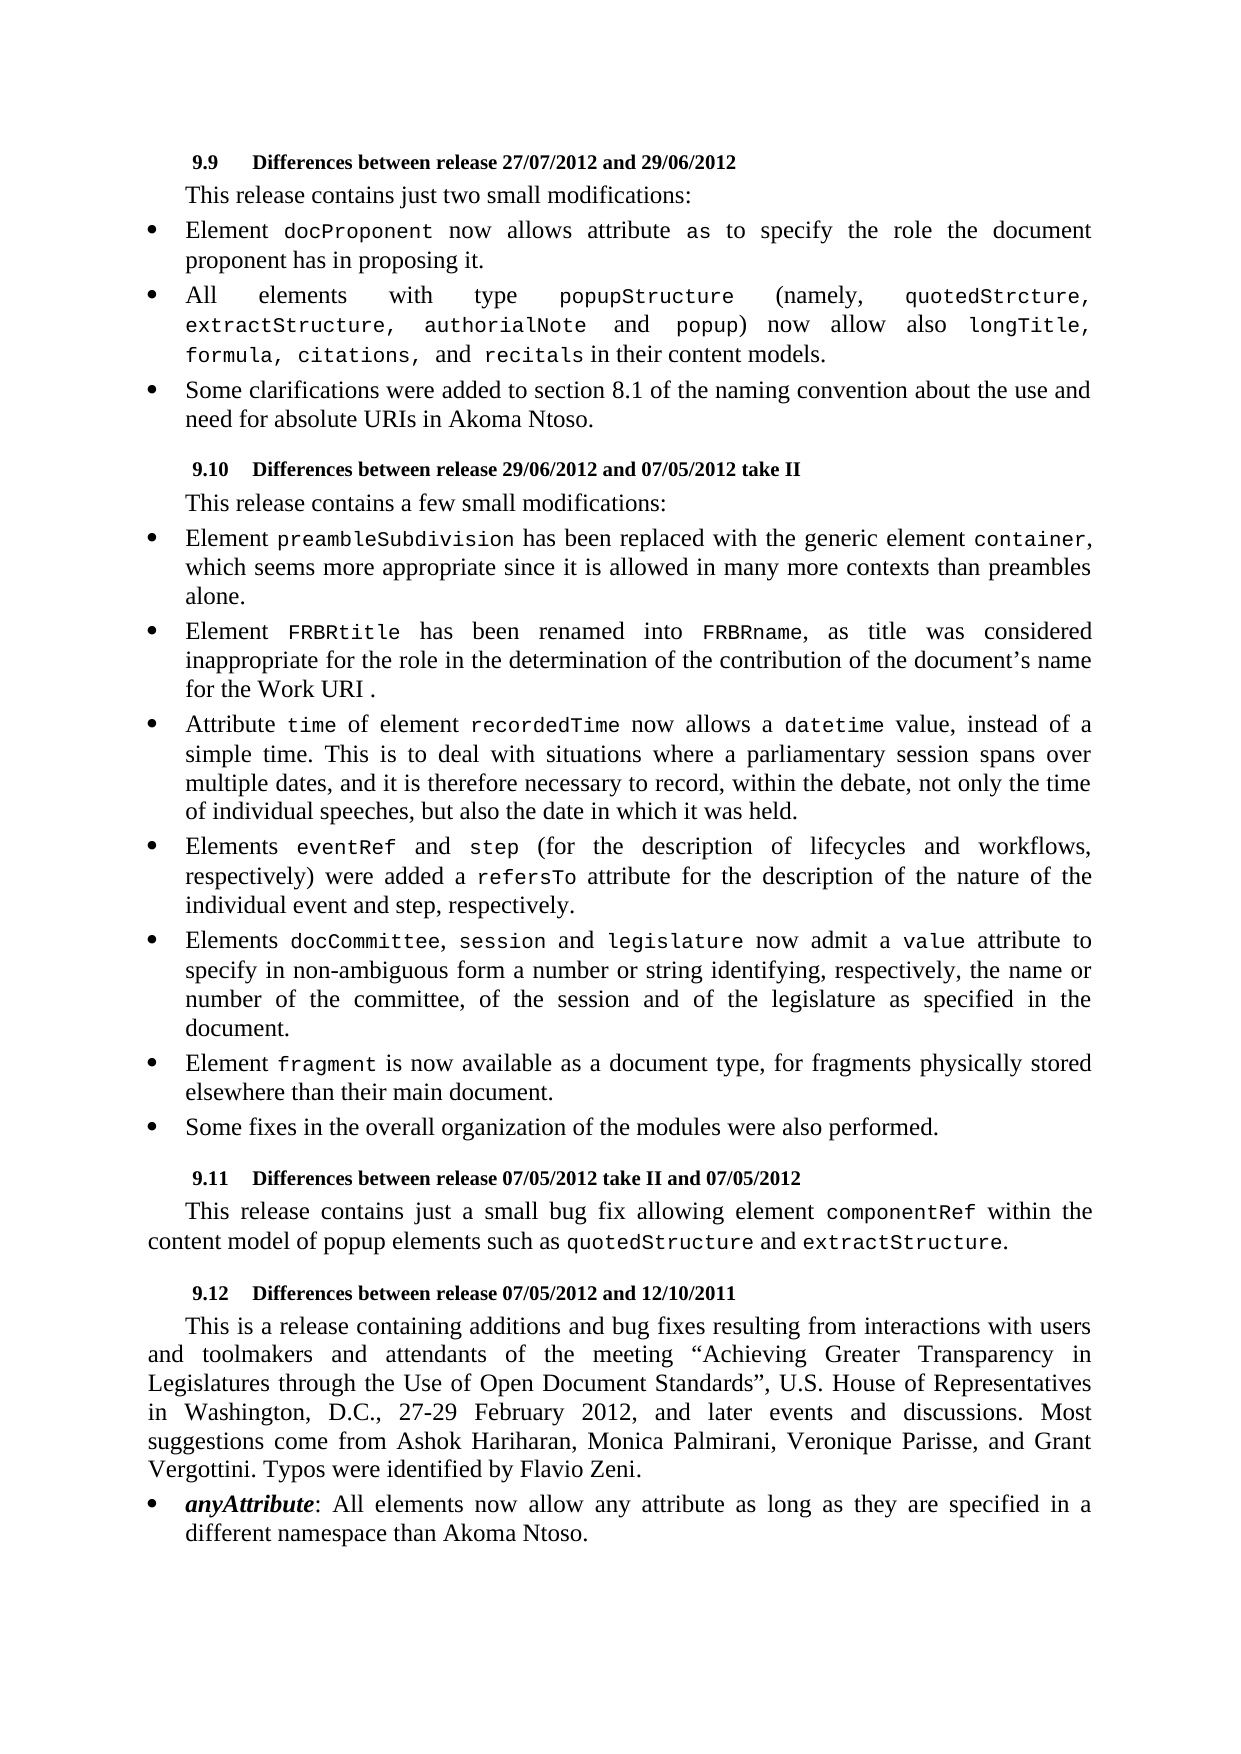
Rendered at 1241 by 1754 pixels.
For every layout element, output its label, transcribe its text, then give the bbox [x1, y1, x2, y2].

list Element docProponent now allows attribute as to specify the role the document proponent has in proposing it. [148, 215, 1092, 274]
list Element fragment is now available as a document type, for fragments physically stored elsewhere than their main document. [148, 1048, 1092, 1106]
list anyAttribute: All elements now allow any attribute as long as they are specified in a different namespace than Akoma Ntoso. [148, 1489, 1092, 1547]
list Element FRBRtitle has been renamed into FRBRname, as title was considered inappropriate for the role in the determination of the contribution of the document’s name for the Work URI . [148, 616, 1092, 703]
list Attribute time of element recordedTime now allows a datetime value, instead of a simple time. This is to deal with situations where a parliamentary session spans over multiple dates, and it is therefore necessary to record, within the debate, not only the time of individual speeches, but also the date in which it was held. [148, 709, 1092, 825]
list Some clarifications were added to section 8.1 of the naming convention about the use and need for absolute URIs in Akoma Ntoso. [148, 375, 1092, 432]
text This release contains just a small bug fix allowing element componentRef within the content model of popup elements such as quotedStructure and extractStructure. [148, 1196, 1092, 1256]
subtitle Differences between release 07/05/2012 take II and 07/05/2012 [192, 1166, 1092, 1190]
subtitle Differences between release 07/05/2012 and 12/10/2011 [192, 1281, 1092, 1304]
list Elements eventRef and step (for the description of lifecycles and workflows, respectively) were added a refersTo attribute for the description of the nature of the individual event and step, respectively. [148, 831, 1092, 919]
text This is a release containing additions and bug fixes resulting from interactions with users and toolmakers and attendants of the meeting “Achieving Greater Transparency in Legislatures through the Use of Open Document Standards”, U.S. House of Representatives in Washington, D.C., 27-29 February 2012, and later events and discussions. Most suggestions come from Ashok Hariharan, Monica Palmirani, Veronique Parisse, and Grant Vergottini. Typos were identified by Flavio Zeni. [148, 1311, 1092, 1483]
list Some fixes in the overall organization of the modules were also performed. [148, 1112, 1092, 1141]
subtitle Differences between release 27/07/2012 and 29/06/2012 [192, 150, 1092, 174]
list Elements docCommittee, session and legislature now admit a value attribute to specify in non-ambiguous form a number or string identifying, respectively, the name or number of the committee, of the session and of the legislature as specified in the document. [148, 926, 1092, 1041]
text This release contains a few small modifications: [148, 488, 1092, 516]
subtitle Differences between release 29/06/2012 and 07/05/2012 take II [192, 457, 1092, 481]
list All elements with type popupStructure (namely, quotedStrcture, extractStructure, authorialNote and popup) now allow also longTitle, formula, citations, and recitals in their content models. [148, 280, 1092, 369]
list Element preambleSubdivision has been replaced with the generic element container, which seems more appropriate since it is allowed in many more contexts than preambles alone. [148, 523, 1092, 610]
text This release contains just two small modifications: [148, 180, 1092, 209]
